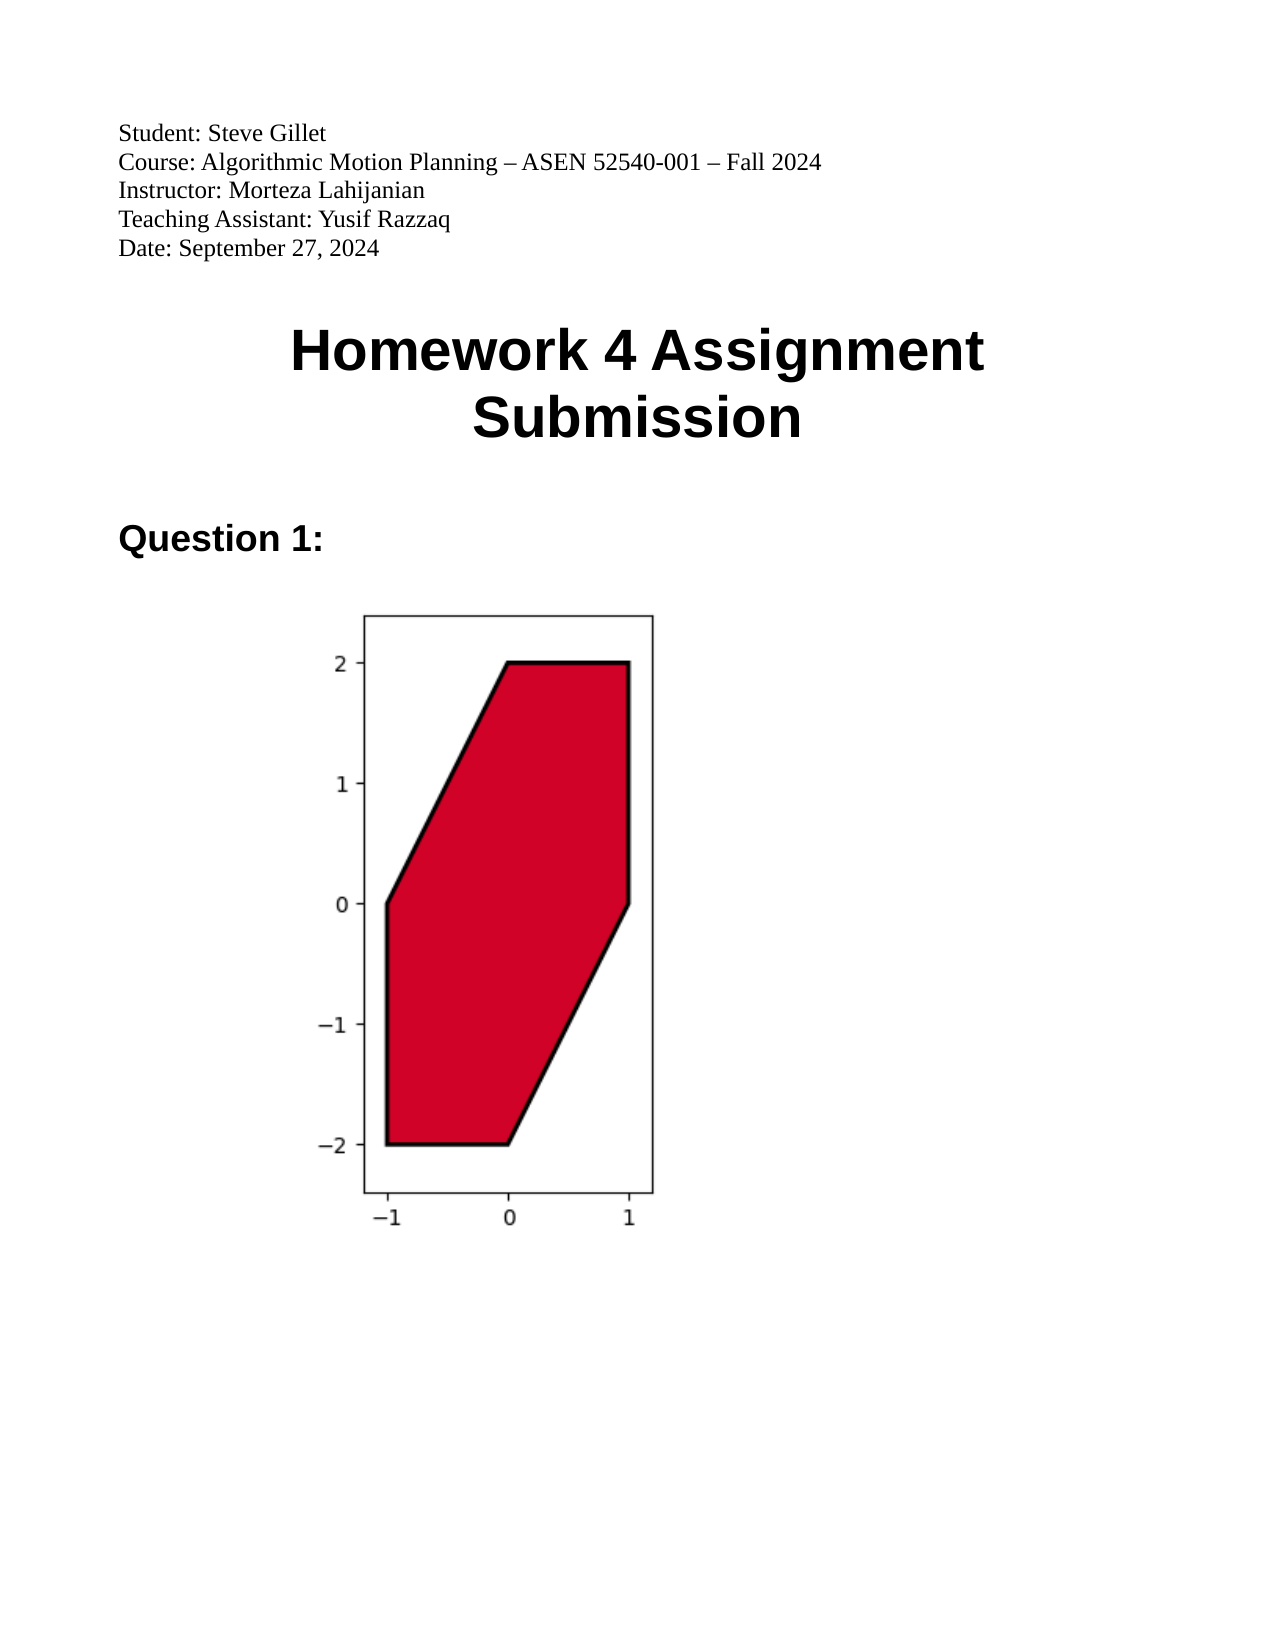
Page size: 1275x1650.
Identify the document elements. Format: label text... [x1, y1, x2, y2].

text Student: Steve Gillet [118, 118, 1157, 147]
picture [309, 578, 682, 1252]
subtitle Question 1: [118, 516, 1157, 559]
text Instructor: Morteza Lahijanian [118, 176, 1157, 204]
title Homework 4 Assignment Submission [118, 316, 1157, 450]
text Course: Algorithmic Motion Planning – ASEN 52540-001 – Fall 2024 [118, 147, 1157, 176]
text Date: September 27, 2024 [118, 233, 1157, 262]
text Teaching Assistant: Yusif Razzaq [118, 204, 1157, 233]
